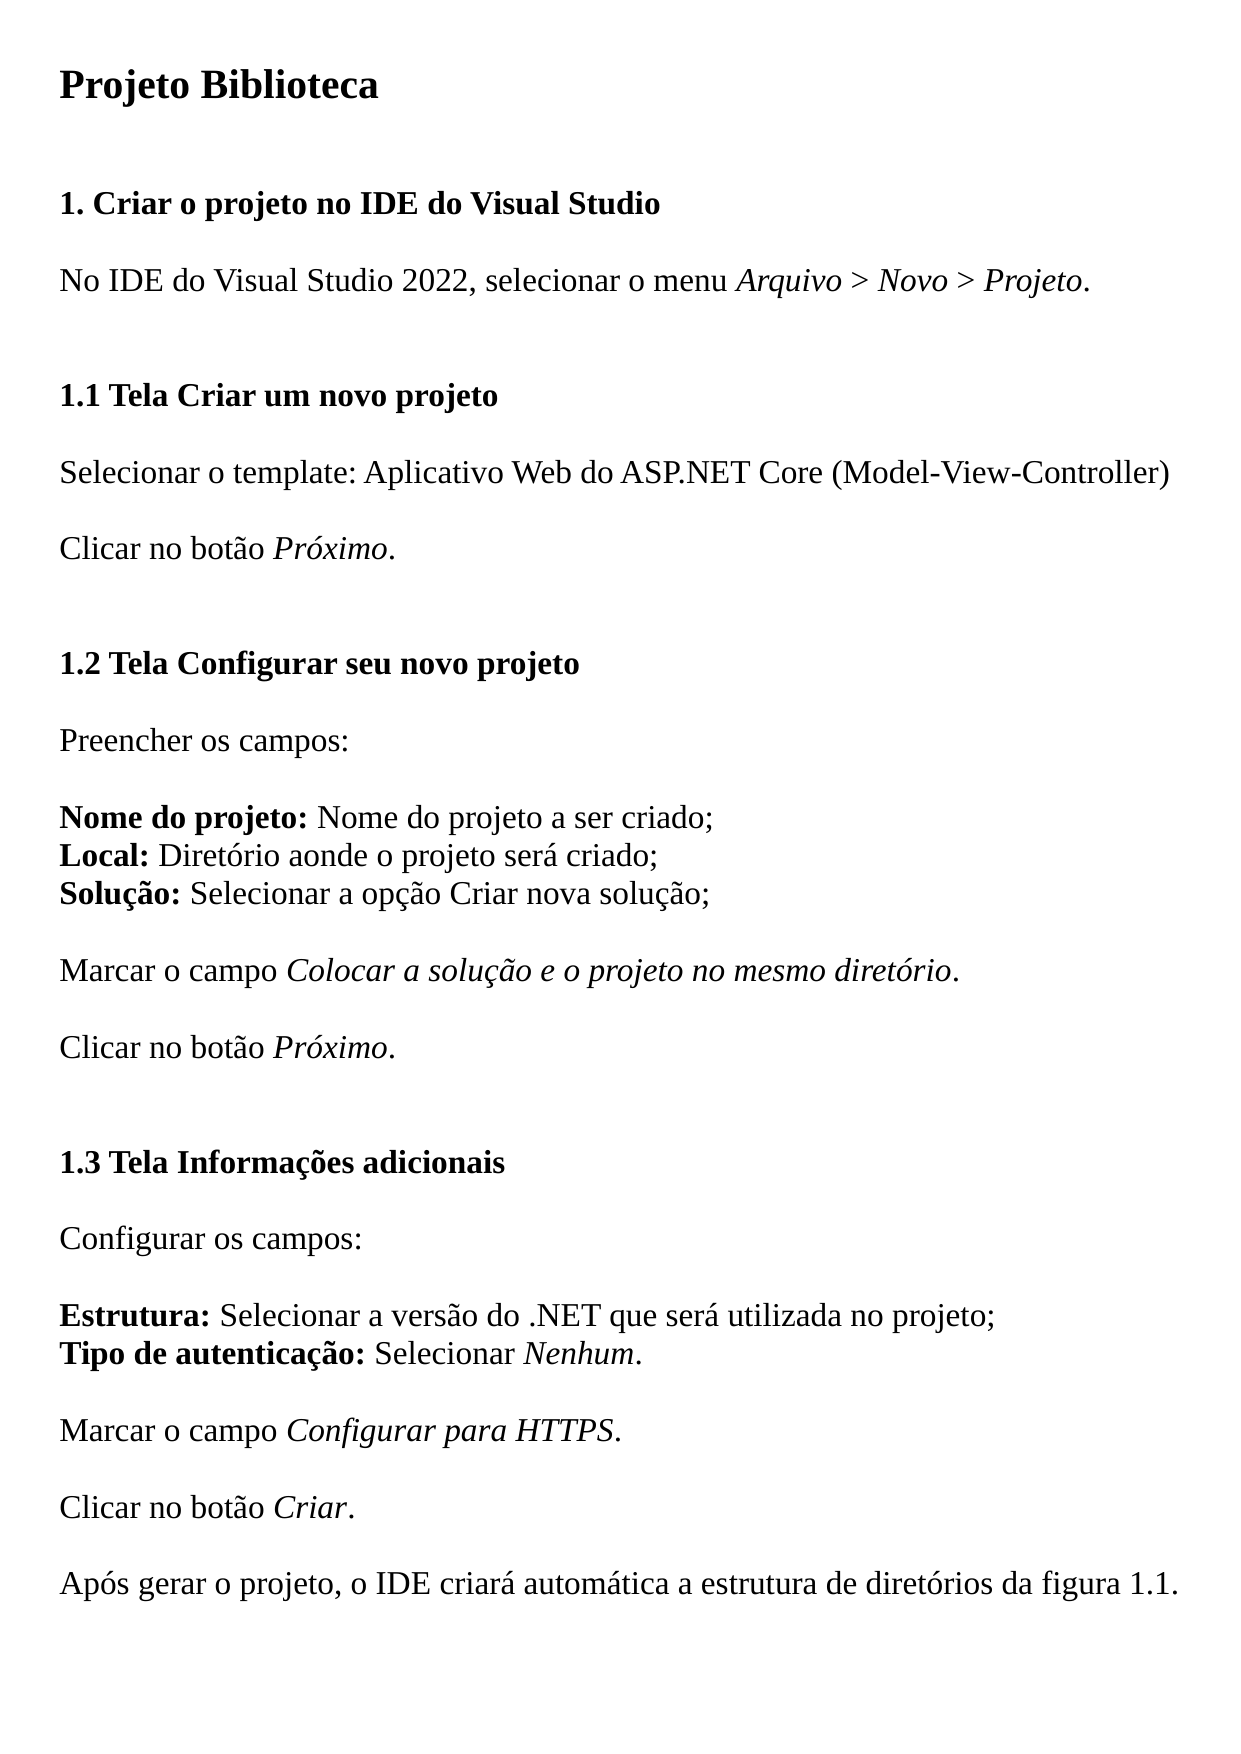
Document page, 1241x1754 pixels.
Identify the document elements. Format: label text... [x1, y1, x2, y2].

text Local: Diretório aonde o projeto será criado; [59, 835, 1181, 874]
text Configurar os campos: [59, 1219, 1181, 1257]
text Marcar o campo Colocar a solução e o projeto no mesmo diretório. [59, 950, 1181, 989]
text 1. Criar o projeto no IDE do Visual Studio [59, 184, 1181, 222]
text Solução: Selecionar a opção Criar nova solução; [59, 874, 1181, 912]
text Nome do projeto: Nome do projeto a ser criado; [59, 797, 1181, 835]
text Após gerar o projeto, o IDE criará automática a estrutura de diretórios da figura 1.1. [59, 1564, 1181, 1602]
text 1.3 Tela Informações adicionais [59, 1142, 1181, 1180]
text Clicar no botão Criar. [59, 1487, 1181, 1525]
text 1.2 Tela Configurar seu novo projeto [59, 644, 1181, 682]
text Estrutura: Selecionar a versão do .NET que será utilizada no projeto; [59, 1295, 1181, 1334]
text Selecionar o template: Aplicativo Web do ASP.NET Core (Model-View-Controller) [59, 452, 1181, 490]
text Projeto Biblioteca [59, 59, 1181, 107]
text Preencher os campos: [59, 720, 1181, 759]
text No IDE do Visual Studio 2022, selecionar o menu Arquivo > Novo > Projeto. [59, 260, 1181, 299]
text Tipo de autenticação: Selecionar Nenhum. [59, 1334, 1181, 1372]
text Marcar o campo Configurar para HTTPS. [59, 1410, 1181, 1449]
text Clicar no botão Próximo. [59, 1027, 1181, 1065]
text 1.1 Tela Criar um novo projeto [59, 375, 1181, 414]
text Clicar no botão Próximo. [59, 529, 1181, 567]
